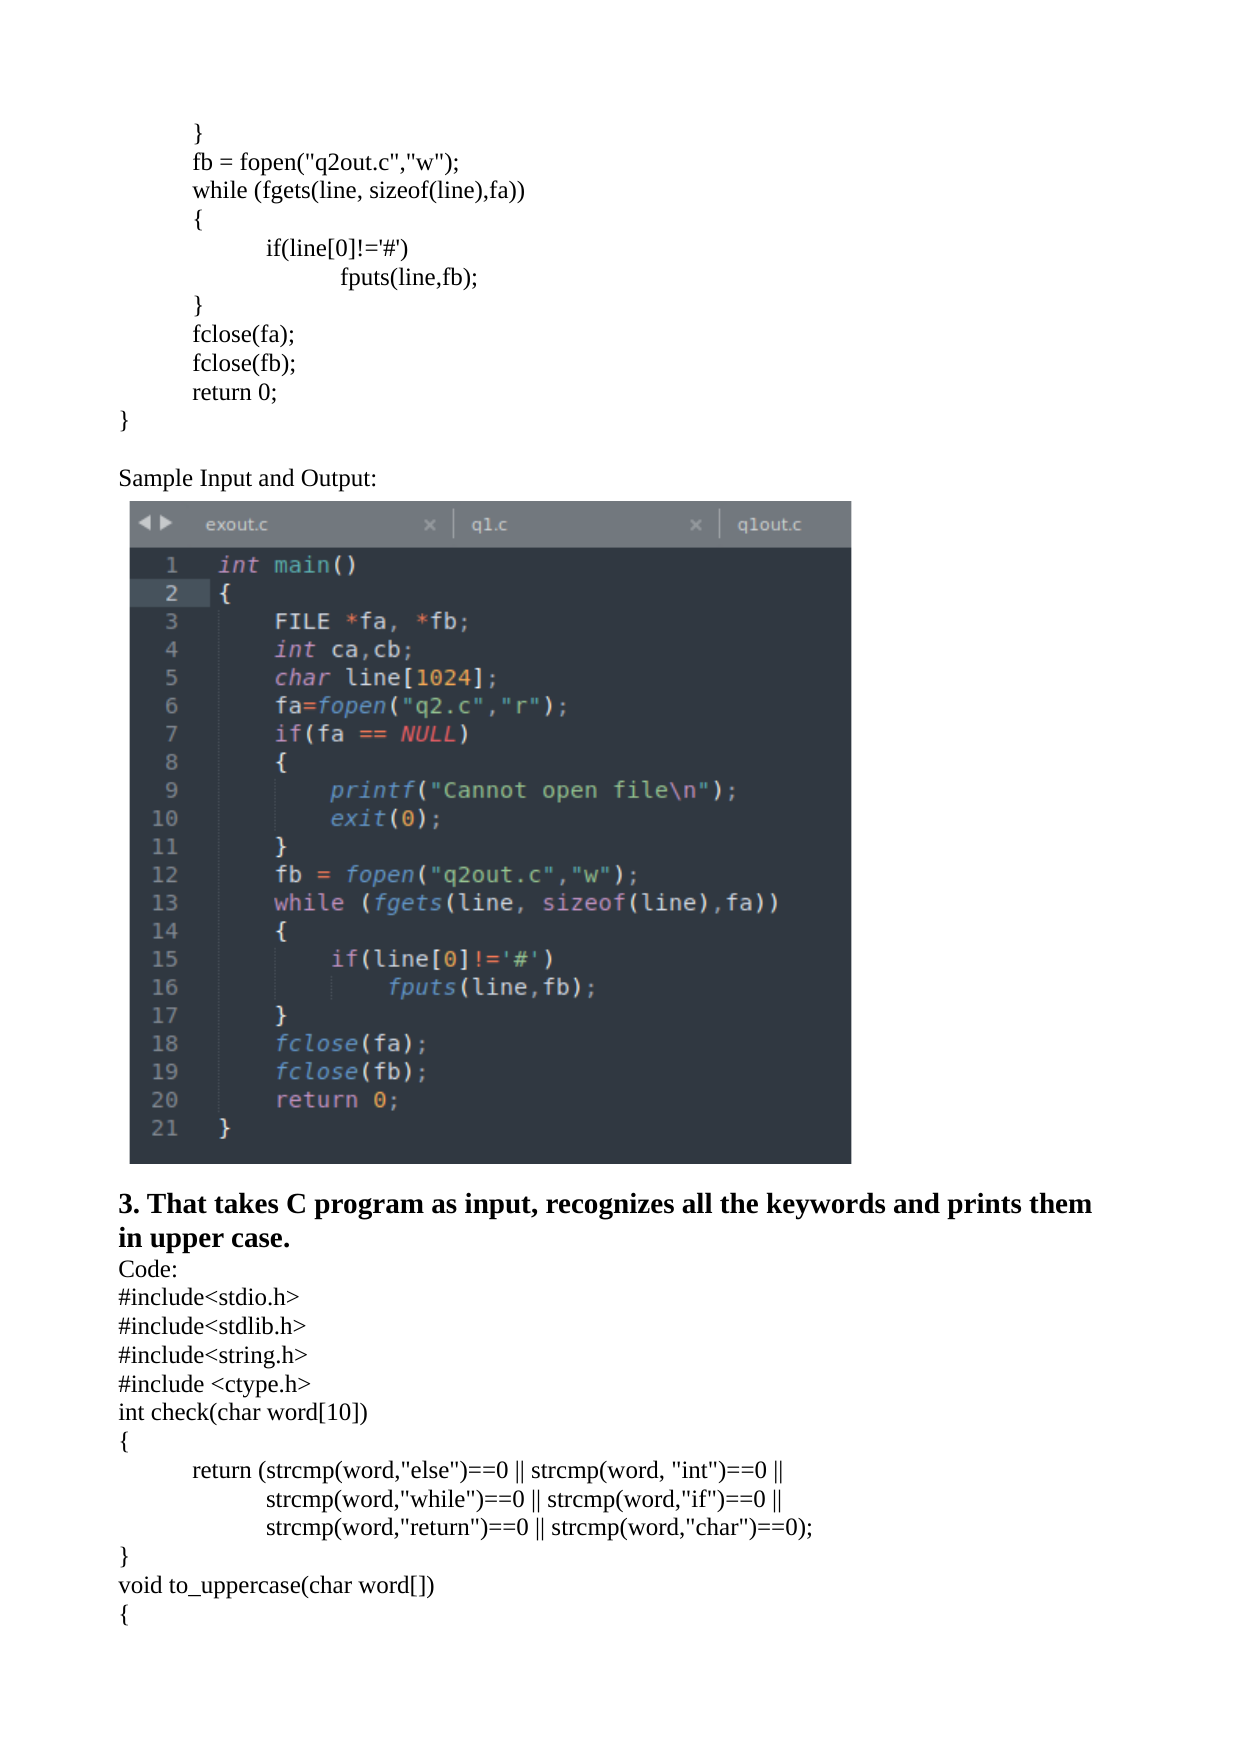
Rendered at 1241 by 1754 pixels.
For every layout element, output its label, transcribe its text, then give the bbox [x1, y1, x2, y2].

text Sample Input and Output: [118, 463, 1122, 492]
picture [129, 501, 852, 1164]
text return 0; [118, 377, 1122, 406]
text #include<string.h> [118, 1340, 1122, 1369]
text strcmp(word,"while")==0 || strcmp(word,"if")==0 || [118, 1484, 1122, 1512]
text void to_uppercase(char word[]) [118, 1570, 1122, 1599]
text #include <ctype.h> [118, 1369, 1122, 1397]
text } [118, 1541, 1122, 1570]
text { [118, 1599, 1122, 1627]
text } [118, 291, 1122, 319]
text Code: [118, 1254, 1122, 1282]
text { [118, 1426, 1122, 1455]
text #include<stdio.h> [118, 1282, 1122, 1311]
text fclose(fa); [118, 319, 1122, 348]
text } [118, 406, 1122, 434]
text fb = fopen("q2out.c","w"); [118, 147, 1122, 176]
text fputs(line,fb); [118, 262, 1122, 291]
text return (strcmp(word,"else")==0 || strcmp(word, "int")==0 || [118, 1455, 1122, 1484]
text if(line[0]!='#') [118, 233, 1122, 262]
text #include<stdlib.h> [118, 1311, 1122, 1340]
text 3. That takes C program as input, recognizes all the keywords and prints them in upper case. [118, 1187, 1122, 1254]
text int check(char word[10]) [118, 1397, 1122, 1426]
text while (fgets(line, sizeof(line),fa)) [118, 176, 1122, 204]
text { [118, 204, 1122, 233]
text } [118, 118, 1122, 147]
text fclose(fb); [118, 348, 1122, 377]
text strcmp(word,"return")==0 || strcmp(word,"char")==0); [118, 1512, 1122, 1541]
